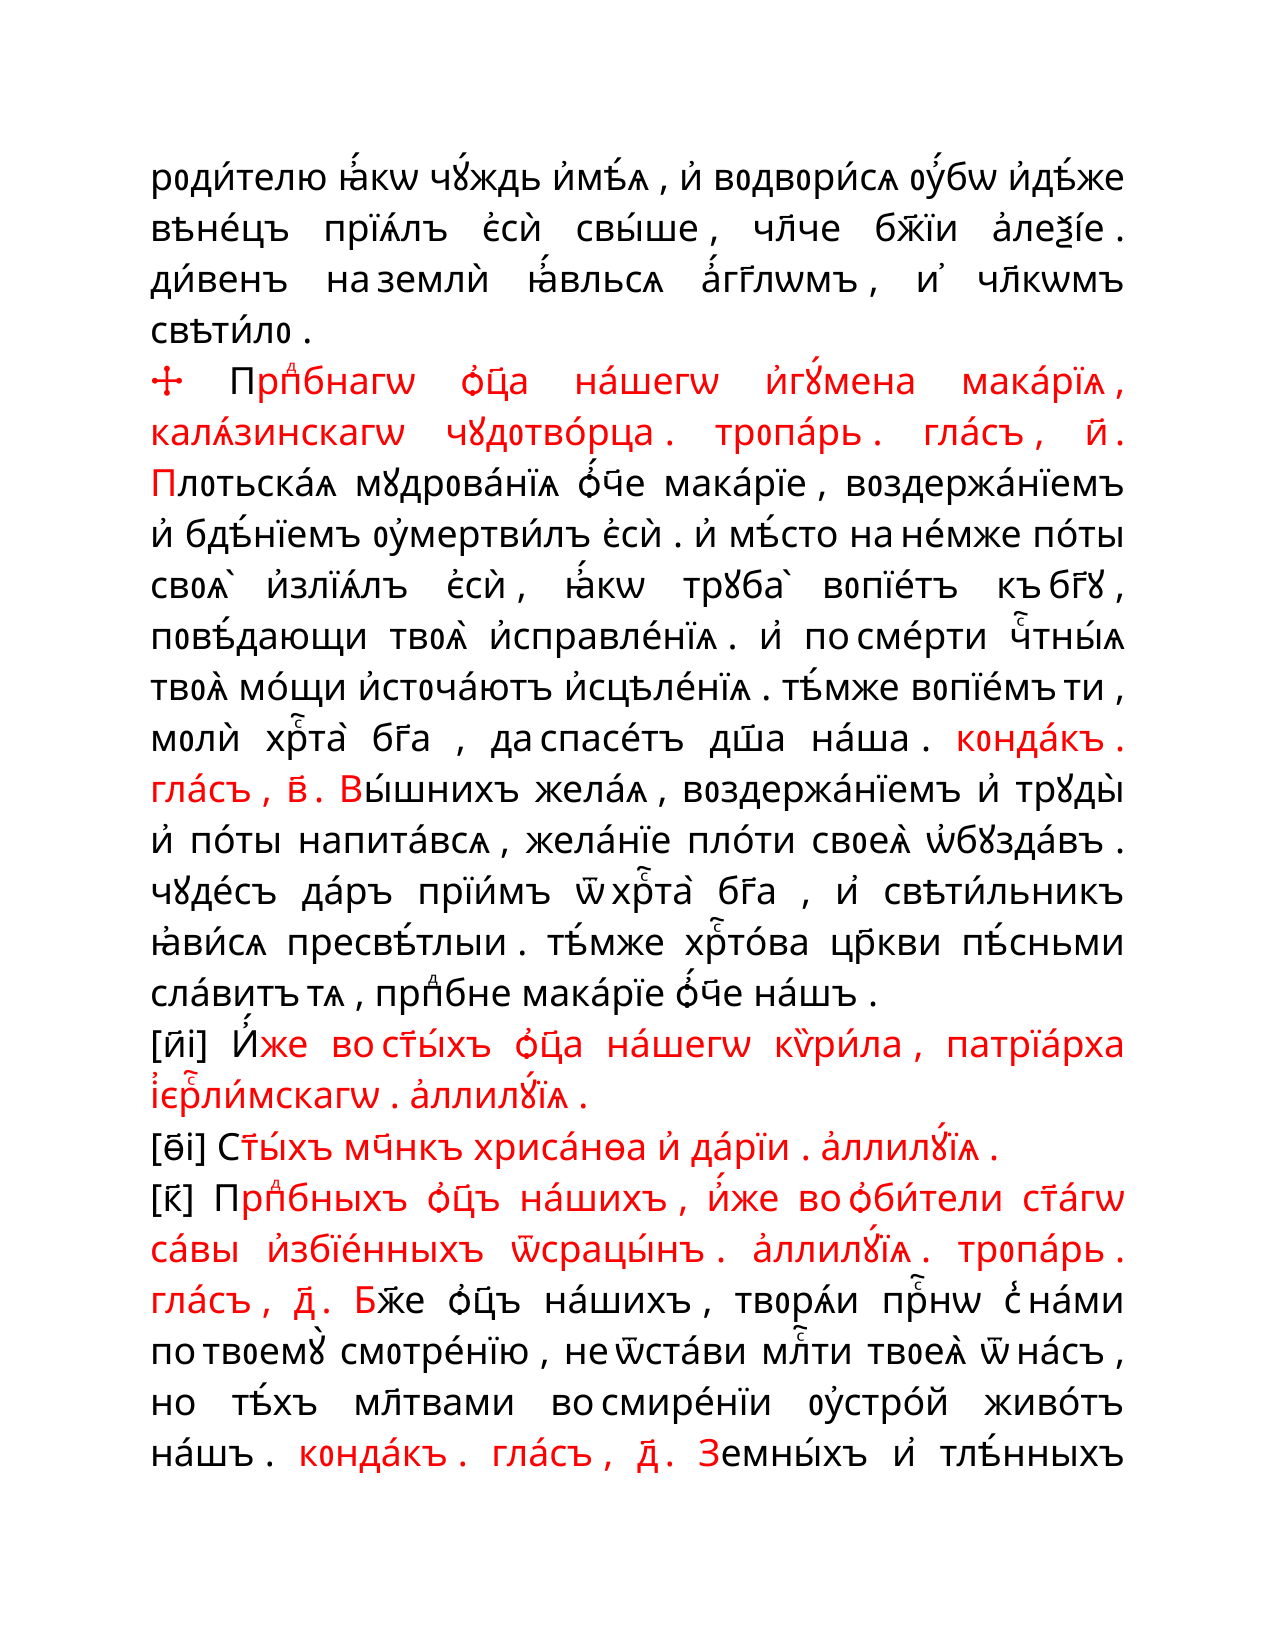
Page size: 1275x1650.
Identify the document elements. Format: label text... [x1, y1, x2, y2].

text [к҃] Прпⷣбныхъ ѻ҆ц҃ъ на́шихъ , и҆́же во ѻ҆би́тели ст҃а́гѡ са́вы и҆збїе́нныхъ ѿсрацы́нъ . а҆ллилꙋ́їѧ . трᲂпа́рь . гла́съ , д҃ . Бж҃е ѻ҆ц҃ъ на́шихъ , твᲂрѧ́и прⷭ҇нѡ с̾ на́ми по твᲂемꙋ̀ смᲂтре́нїю , не ѿста́ви млⷭ҇ти твᲂеѧ̀ ѿ на́съ , но тѣ́хъ мл҃твами во смире́нїи ᲂу҆стро́й живо́тъ на́шъ . кᲂнда́къ . гла́съ , д҃ . Земны́хъ и҆ тлѣ́нныхъ [150, 1171, 1125, 1477]
text 🕂 Прпⷣбнагѡ ѻ҆ц҃а на́шегѡ и҆гꙋ́мена мака́рїѧ , калѧ́зинскагѡ чꙋдᲂтво́рца . трᲂпа́рь . гла́съ , и҃ . Плᲂтьска́ѧ мꙋдрᲂва́нїѧ ѻ҆́ч҃е мака́рїе , вᲂздержа́нїемъ и҆ бдѣ́нїемъ ᲂу҆мертви́лъ є҆сѝ . и҆ мѣ́сто на не́мже по́ты свᲂѧ̀ и҆злїѧ́лъ є҆сѝ , ꙗ҆́кѡ трꙋба̀ вᲂпїе́тъ къ бг҃ꙋ , пᲂвѣ́дающи твᲂѧ̀ и҆справле́нїѧ . и҆ по сме́рти чⷭ҇тны́ѧ твᲂѧ̀ мо́щи и҆стᲂча́ютъ и҆сцѣле́нїѧ . тѣ́мже вᲂпїе́мъ ти , мᲂлѝ хрⷭ҇та̀ бг҃а , да спасе́тъ дш҃а на́ша . кᲂнда́къ . гла́съ , в҃ . Вы́шнихъ жела́ѧ , вᲂздержа́нїемъ и҆ трꙋды̀ и҆ по́ты напита́всѧ , жела́нїе пло́ти свᲂеѧ̀ ѡ҆бꙋзда́въ . чꙋде́съ да́ръ прїи́мъ ѿ хрⷭ҇та̀ бг҃а , и҆ свѣти́льникъ ꙗ҆ви́сѧ пресвѣ́тлыи . тѣ́мже хрⷭ҇то́ва цр҃кви пѣ́сньми сла́витъ тѧ , прпⷣбне мака́рїе ѻ҆́ч҃е на́шъ . [150, 354, 1125, 1018]
text рᲂди́телю ꙗ҆́кѡ чꙋ́ждь и҆мѣ́ѧ , и҆ вᲂдвᲂри́сѧ ᲂу҆́бѡ и҆дѣ́же вѣне́цъ прїѧ́лъ є҆сѝ свы́ше , чл҃че бж҃їи а҆леѯі́е . ди́венъ на землѝ ꙗ҆́вльсѧ а҆́гг҃лѡмъ , и҆ чл҃кѡмъ свѣти́лᲂ . [150, 150, 1125, 354]
text [и҃і] И҆́же во ст҃ы́хъ ѻ҆ц҃а на́шегѡ кѷри́ла , патрїа́рха і҆єрⷭ҇ли́мскагѡ . а҆ллилꙋ́їѧ . [150, 1018, 1125, 1120]
text [ѳ҃і] Ст҃ы́хъ мч҃нкъ хриса́нѳа и҆ да́рїи . а҆ллилꙋ́їѧ . [150, 1120, 1125, 1171]
